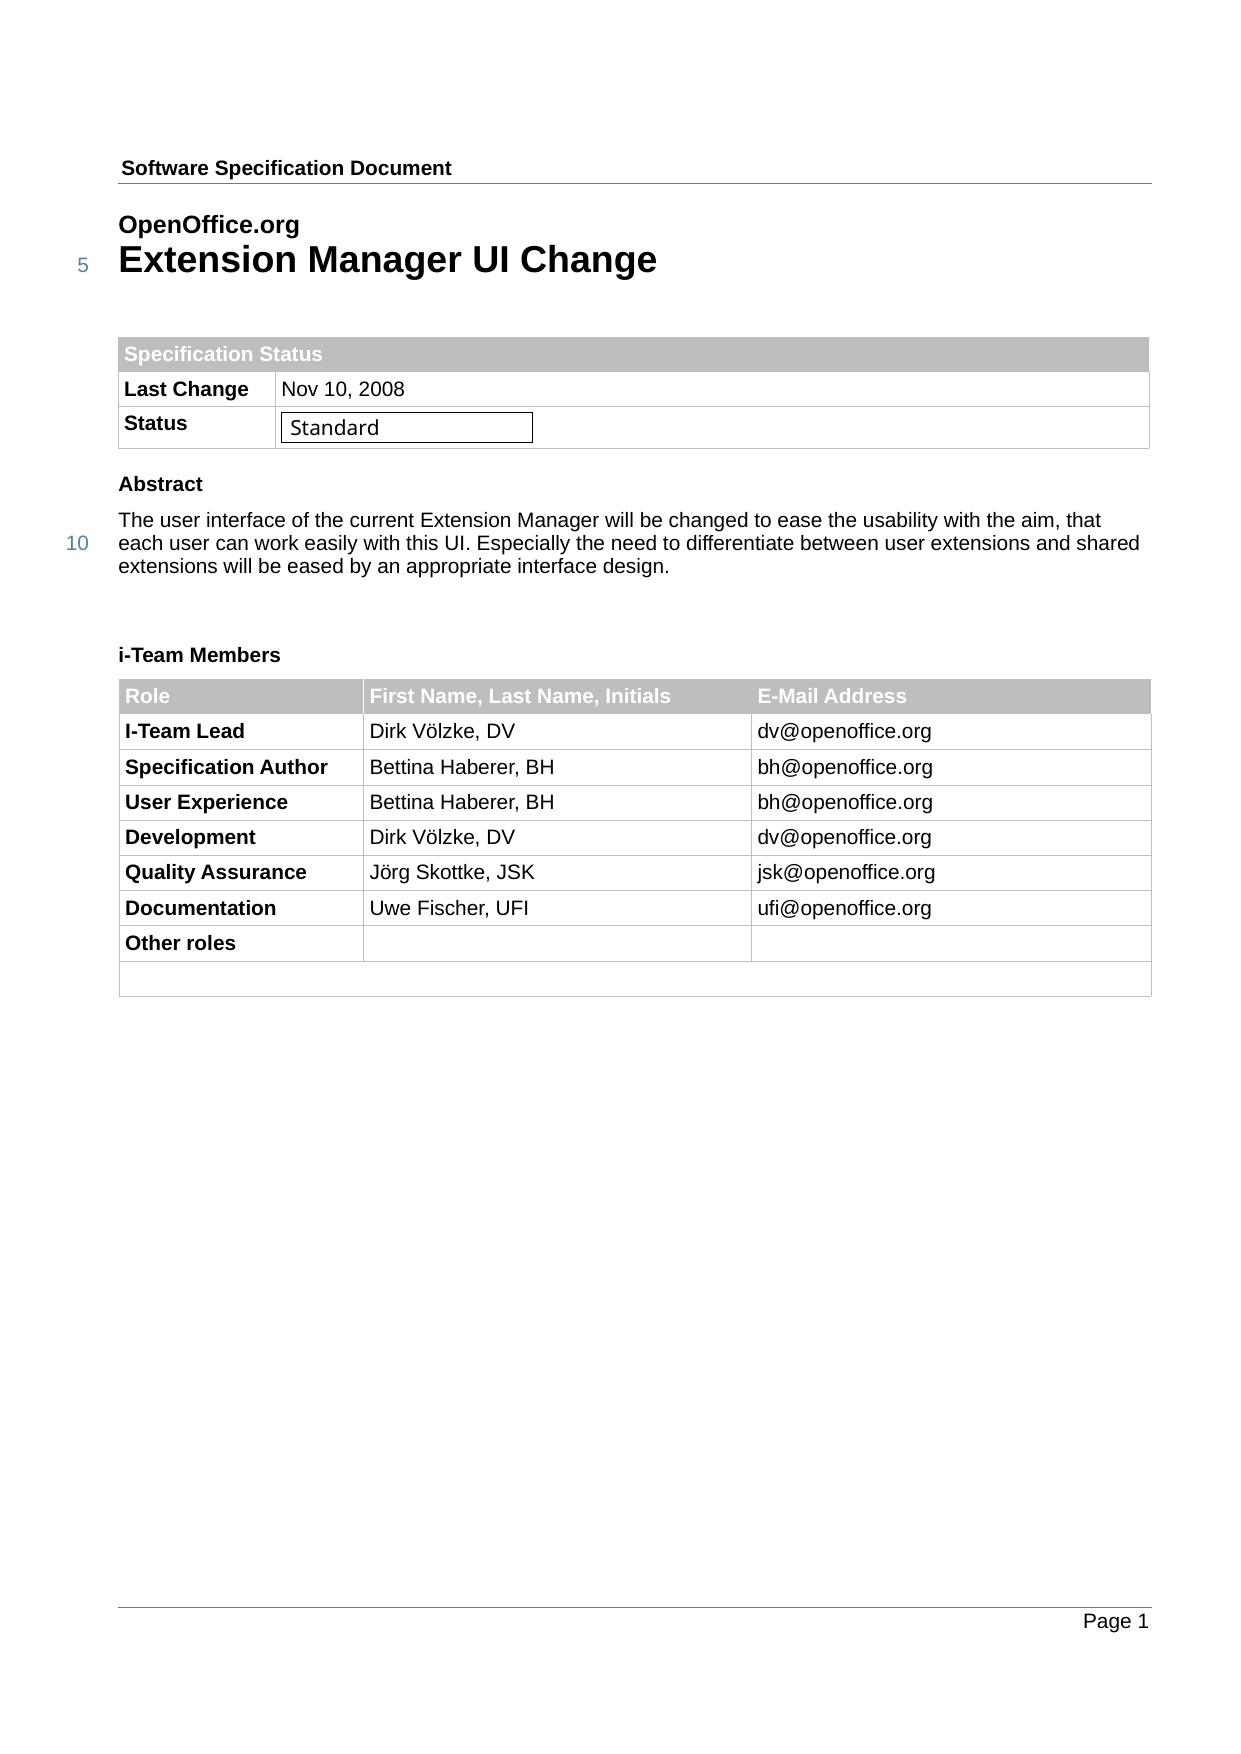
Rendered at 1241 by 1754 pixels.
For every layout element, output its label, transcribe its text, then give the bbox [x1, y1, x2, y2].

table_cell Specification Author [120, 750, 363, 784]
table_cell <State reason here, if one role is not represented in i-Team.> [120, 962, 1151, 996]
text The user interface of the current Extension Manager will be changed to ease the usability with the aim, that each user can work easily with this UI. Especially the need to differentiate between user extensions and shared extensions will be eased by an appropriate interface design. [118, 508, 1152, 578]
table_cell dv@openoffice.org [752, 821, 1151, 855]
table_cell <User@openoffice.org> [752, 926, 1151, 961]
subtitle i-Team Members [118, 643, 1152, 667]
table_cell Documentation [120, 891, 363, 925]
text OpenOffice.org [118, 211, 1152, 239]
table_header First Name, Last Name, Initials [364, 679, 751, 714]
table_cell jsk@openoffice.org [752, 856, 1151, 890]
subtitle Abstract [118, 472, 1152, 496]
table_header Specification Status [118, 337, 1149, 371]
table_header Role [119, 679, 363, 714]
table_cell bh@openoffice.org [752, 786, 1151, 820]
table_cell Jörg Skottke, JSK [364, 856, 751, 890]
table_cell Dirk Völzke, DV [364, 714, 751, 749]
table_cell Quality Assurance [120, 856, 363, 890]
table_cell Dirk Völzke, DV [364, 821, 751, 855]
table_cell Last Change [119, 372, 275, 406]
table_cell dv@openoffice.org [752, 714, 1151, 749]
table_header E-Mail Address [751, 679, 1151, 714]
table_cell <First Name, Last Name (Initials)> [364, 926, 751, 961]
table_cell User Experience [120, 786, 363, 820]
text Software Specification Document [118, 154, 1152, 183]
table_cell bh@openoffice.org [752, 750, 1151, 784]
table_cell Nov 10, 2008 [276, 372, 1149, 406]
table_cell I-Team Lead [120, 714, 363, 749]
text Extension Manager UI Change [118, 239, 1152, 281]
table_cell Other roles [120, 926, 363, 961]
table_cell Bettina Haberer, BH [364, 786, 751, 820]
table_cell PRELIMINARY status is the initial conception of a specification. STANDARD A specification with status Standard is considered to be stable and has the approval of the i-Team. OBSOLETE An Obsolete specification is a specification that has been identified unnecessary. For example due to; technology changes or changes in other standards or specifications. [276, 407, 1149, 447]
table_cell Uwe Fischer, UFI [364, 891, 751, 925]
table_cell Bettina Haberer, BH [364, 750, 751, 784]
table_cell Status [119, 407, 275, 447]
table_cell Development [120, 821, 363, 855]
table_cell ufi@openoffice.org [752, 891, 1151, 925]
